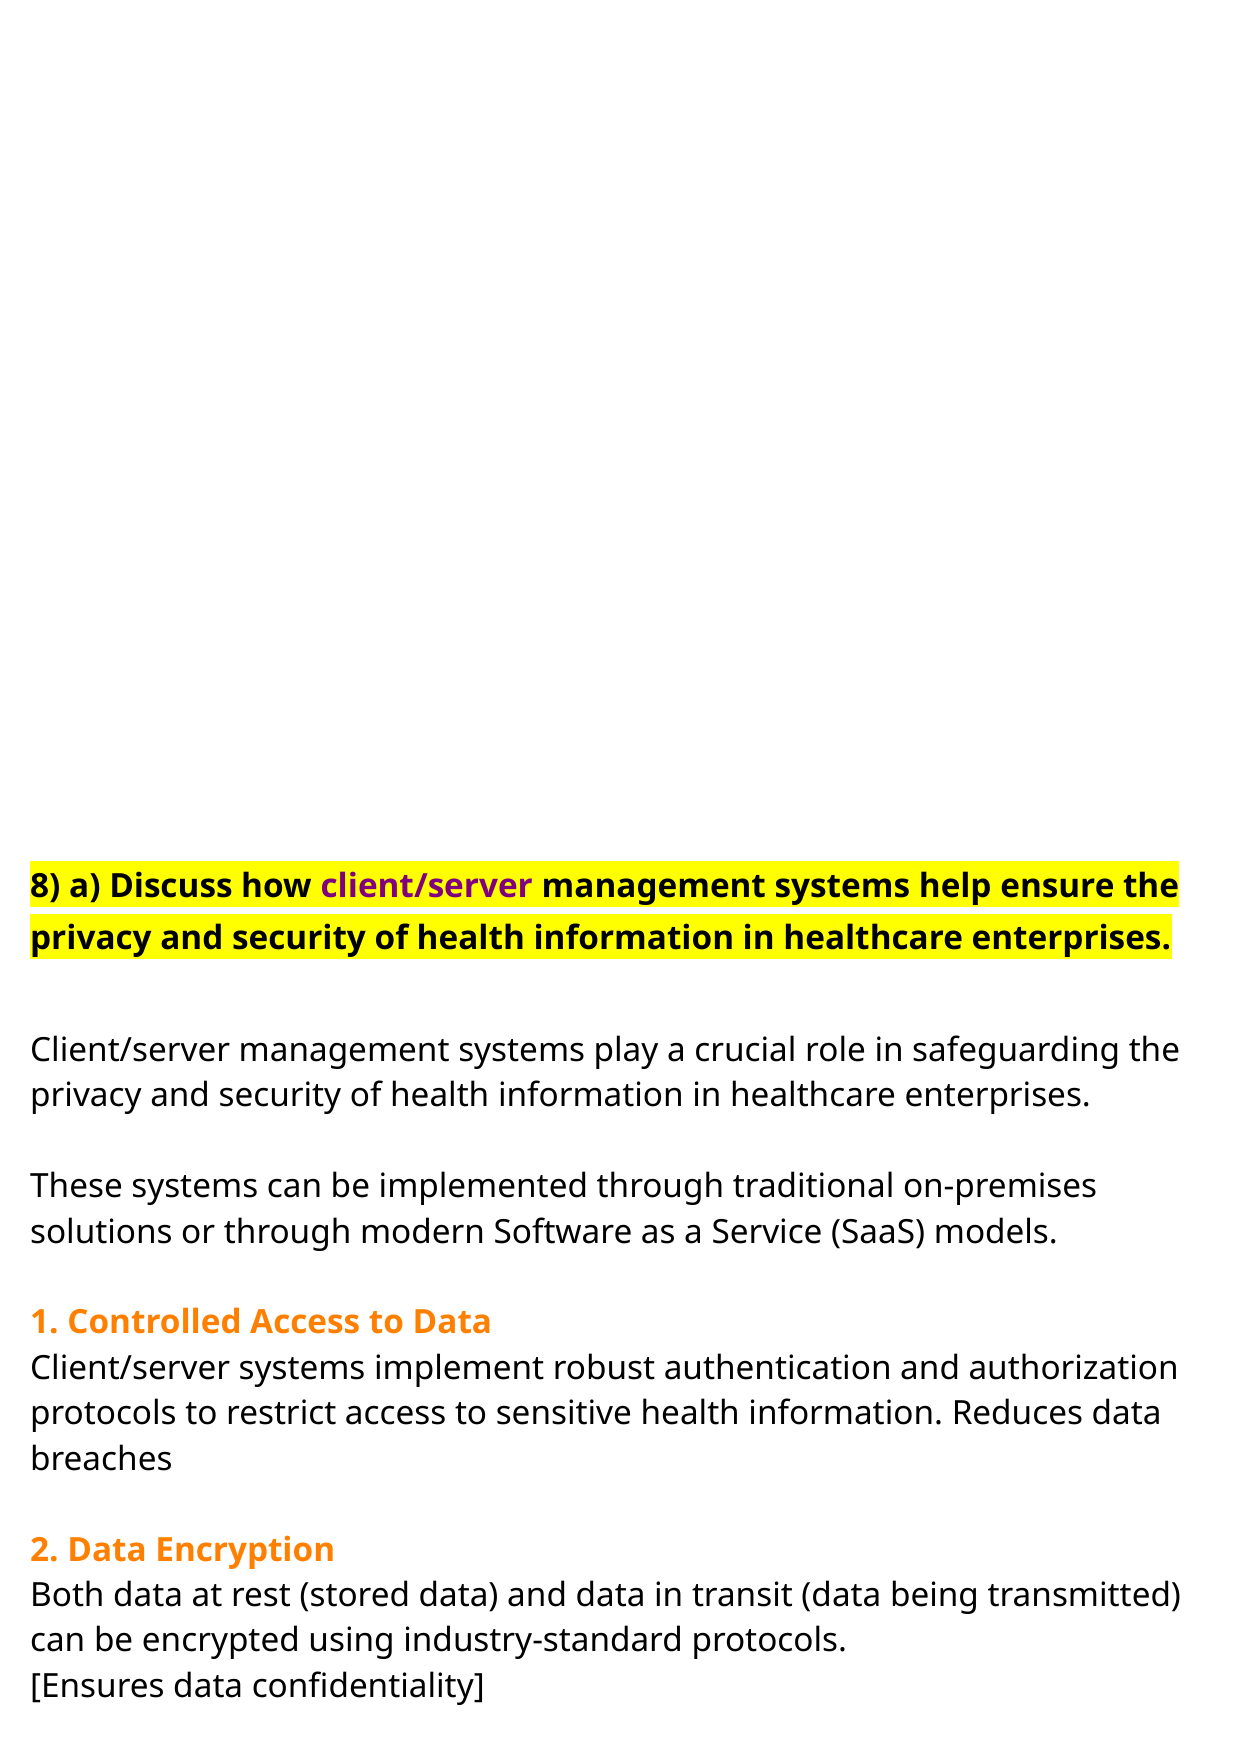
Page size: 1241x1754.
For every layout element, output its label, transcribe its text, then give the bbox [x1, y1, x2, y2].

subtitle 1. Controlled Access to Data Client/server systems implement robust authentication and authorization protocols to restrict access to sensitive health information. Reduces data breaches [30, 1298, 1211, 1480]
subtitle [Ensures data confidentiality] [30, 1662, 1211, 1707]
subtitle Client/server management systems play a crucial role in safeguarding the privacy and security of health information in healthcare enterprises. [30, 1026, 1211, 1117]
subtitle These systems can be implemented through traditional on-premises solutions or through modern Software as a Service (SaaS) models. [30, 1162, 1211, 1253]
subtitle 8) a) Discuss how client/server management systems help ensure the privacy and security of health information in healthcare enterprises. [30, 861, 1211, 959]
subtitle 2. Data Encryption Both data at rest (stored data) and data in transit (data being transmitted) can be encrypted using industry-standard protocols. [30, 1525, 1211, 1662]
